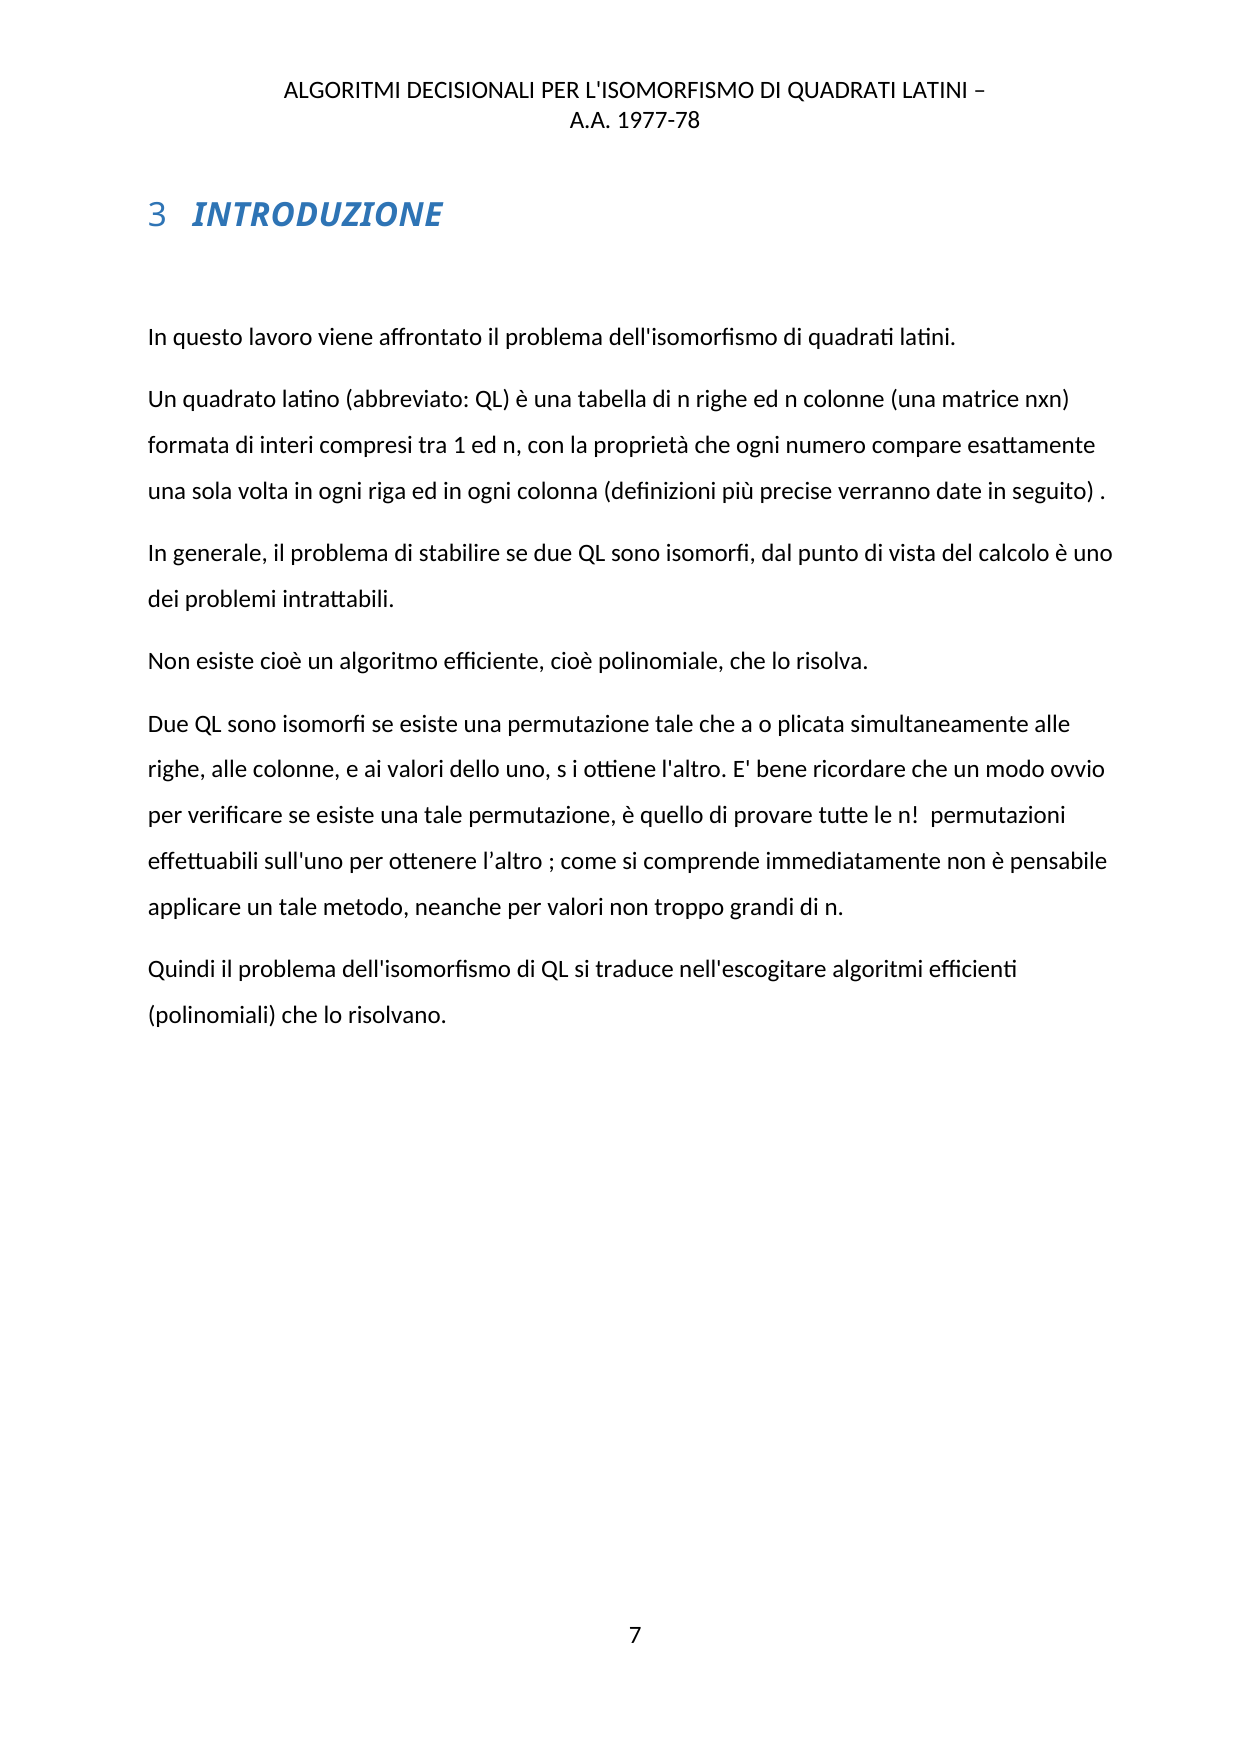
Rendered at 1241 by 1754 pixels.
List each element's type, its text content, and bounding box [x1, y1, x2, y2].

text Due QL sono isomorfi se esiste una permutazione tale che a o plicata simultaneamente alle righe, alle colonne, e ai valori dello uno, s i ottiene l'altro. E' bene ricordare che un modo ovvio per verificare se esiste una tale permutazione, è quello di provare tutte le n! permutazioni effettuabili sull'uno per ottenere l’altro ; come si comprende immediatamente non è pensabile applicare un tale metodo, neanche per valori non troppo grandi di n. [148, 708, 1122, 921]
text In questo lavoro viene affrontato il problema dell'isomorfismo di quadrati latini. [148, 321, 1122, 351]
text Quindi il problema dell'isomorfismo di QL si traduce nell'escogitare algoritmi efficienti (polinomiali) che lo risolvano. [148, 953, 1122, 1029]
text Non esiste cioè un algoritmo efficiente, cioè polinomiale, che lo risolva. [148, 645, 1122, 676]
text In generale, il problema di stabilire se due QL sono isomorfi, dal punto di vista del calcolo è uno dei problemi intrattabili. [148, 537, 1122, 613]
text Un quadrato latino (abbreviato: QL) è una tabella di n righe ed n colonne (una matrice nxn) formata di interi compresi tra 1 ed n, con la proprietà che ogni numero compare esattamente una sola volta in ogni riga ed in ogni colonna (definizioni più precise verranno date in seguito) . [148, 383, 1122, 505]
subtitle INTRODUZIONE [148, 190, 1122, 236]
